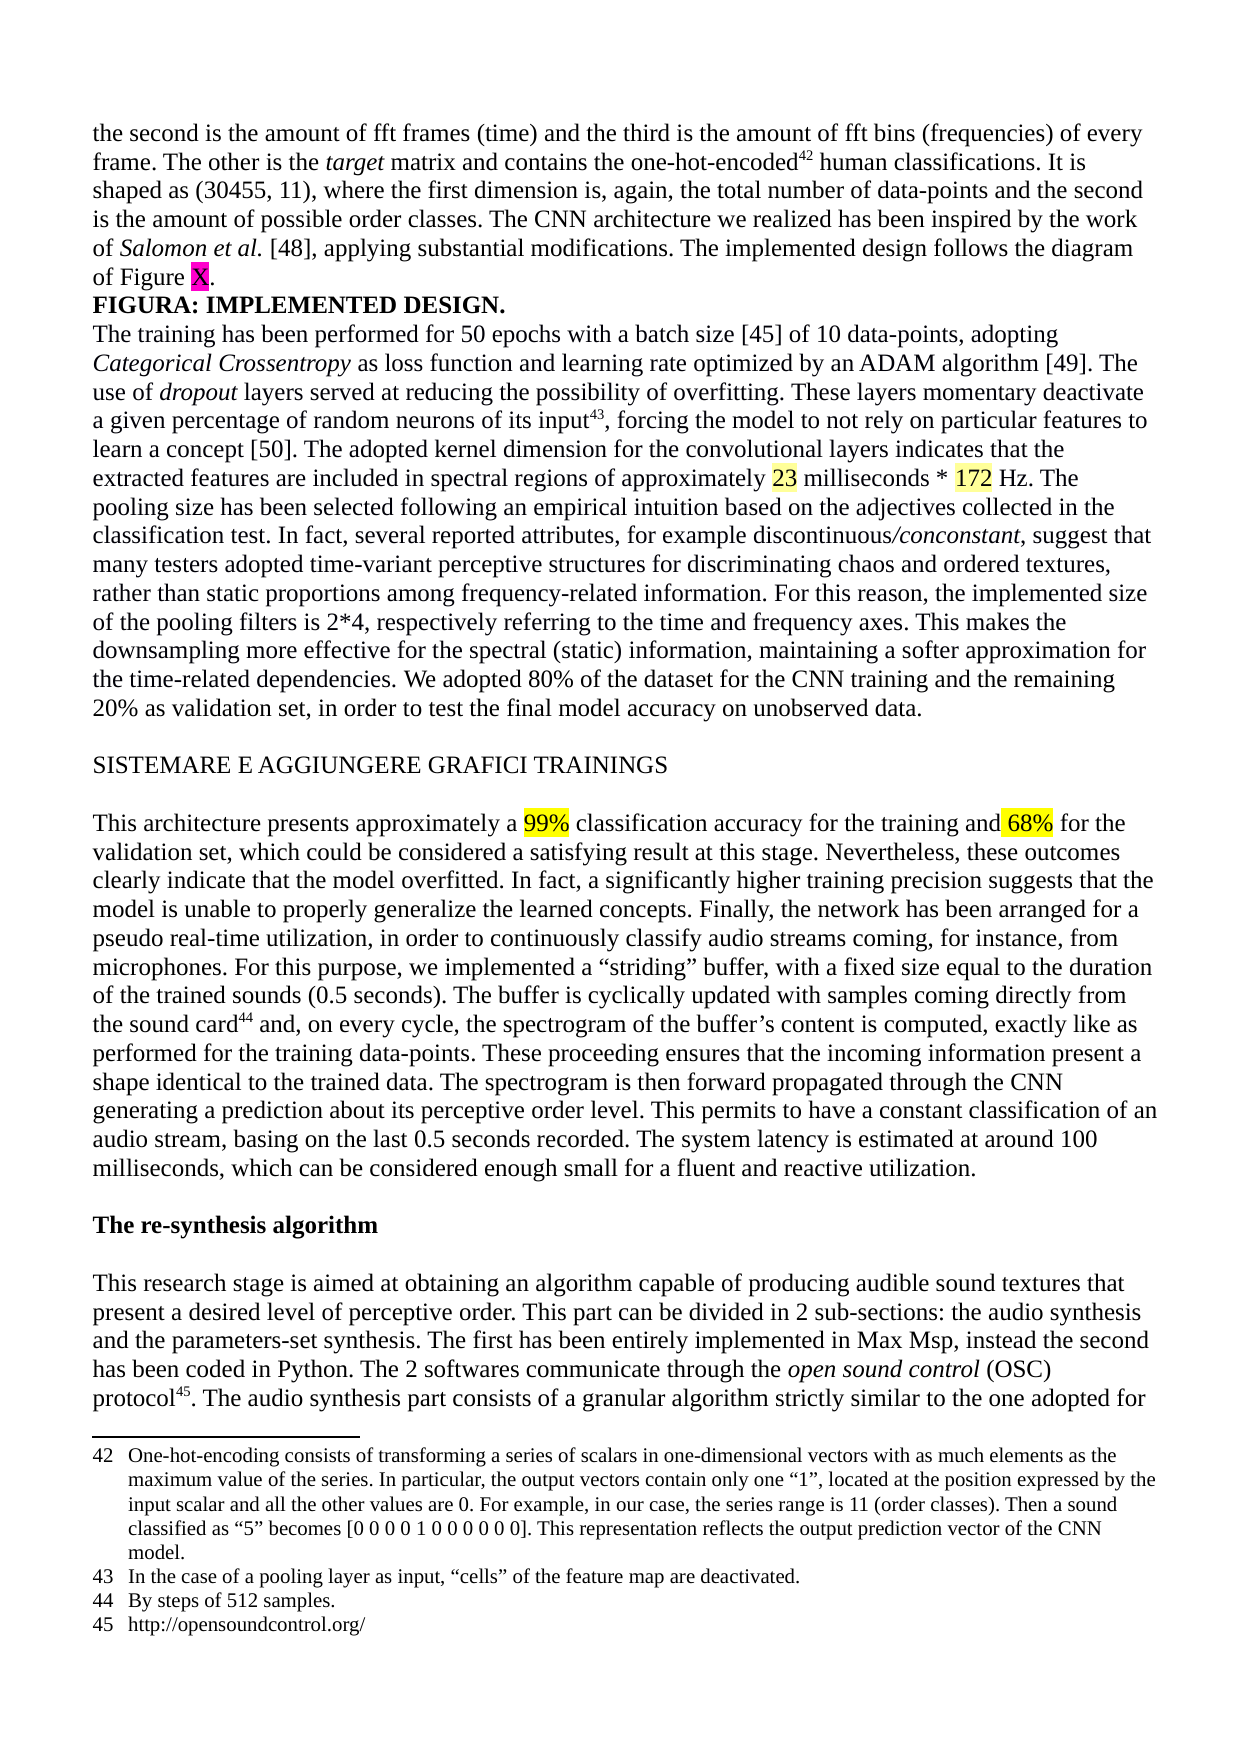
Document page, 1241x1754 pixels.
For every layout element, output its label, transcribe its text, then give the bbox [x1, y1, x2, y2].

text This research stage is aimed at obtaining an algorithm capable of producing audible sound textures that present a desired level of perceptive order. This part can be divided in 2 sub-sections: the audio synthesis and the parameters-set synthesis. The first has been entirely implemented in Max Msp, instead the second has been coded in Python. The 2 softwares communicate through the open sound control (OSC) protocol. The audio synthesis part consists of a granular algorithm strictly similar to the one adopted for [92, 1268, 1160, 1412]
text In the case of a pooling layer as input, “cells” of the feature map are deactivated. [92, 1564, 1160, 1588]
text http://opensoundcontrol.org/ [92, 1612, 1160, 1636]
text the second is the amount of fft frames (time) and the third is the amount of fft bins (frequencies) of every frame. The other is the target matrix and contains the one-hot-encoded human classifications. It is shaped as (30455, 11), where the first dimension is, again, the total number of data-points and the second is the amount of possible order classes. The CNN architecture we realized has been inspired by the work of Salomon et al. [48], applying substantial modifications. The implemented design follows the diagram of Figure X. [92, 118, 1160, 291]
text The training has been performed for 50 epochs with a batch size [45] of 10 data-points, adopting Categorical Crossentropy as loss function and learning rate optimized by an ADAM algorithm [49]. The use of dropout layers served at reducing the possibility of overfitting. These layers momentary deactivate a given percentage of random neurons of its input, forcing the model to not rely on particular features to learn a concept [50]. The adopted kernel dimension for the convolutional layers indicates that the extracted features are included in spectral regions of approximately 23 milliseconds * 172 Hz. The pooling size has been selected following an empirical intuition based on the adjectives collected in the classification test. In fact, several reported attributes, for example discontinuous/conconstant, suggest that many testers adopted time-variant perceptive structures for discriminating chaos and ordered textures, rather than static proportions among frequency-related information. For this reason, the implemented size of the pooling filters is 2*4, respectively referring to the time and frequency axes. This makes the downsampling more effective for the spectral (static) information, maintaining a softer approximation for the time-related dependencies. We adopted 80% of the dataset for the CNN training and the remaining 20% as validation set, in order to test the final model accuracy on unobserved data. [92, 319, 1160, 722]
text By steps of 512 samples. [92, 1588, 1160, 1612]
text This architecture presents approximately a 99% classification accuracy for the training and 68% for the validation set, which could be considered a satisfying result at this stage. Nevertheless, these outcomes clearly indicate that the model overfitted. In fact, a significantly higher training precision suggests that the model is unable to properly generalize the learned concepts. Finally, the network has been arranged for a pseudo real-time utilization, in order to continuously classify audio streams coming, for instance, from microphones. For this purpose, we implemented a “striding” buffer, with a fixed size equal to the duration of the trained sounds (0.5 seconds). The buffer is cyclically updated with samples coming directly from the sound card and, on every cycle, the spectrogram of the buffer’s content is computed, exactly like as performed for the training data-points. These proceeding ensures that the incoming information present a shape identical to the trained data. The spectrogram is then forward propagated through the CNN generating a prediction about its perceptive order level. This permits to have a constant classification of an audio stream, basing on the last 0.5 seconds recorded. The system latency is estimated at around 100 milliseconds, which can be considered enough small for a fluent and reactive utilization. [92, 808, 1160, 1182]
text One-hot-encoding consists of transforming a series of scalars in one-dimensional vectors with as much elements as the maximum value of the series. In particular, the output vectors contain only one “1”, located at the position expressed by the input scalar and all the other values are 0. For example, in our case, the series range is 11 (order classes). Then a sound classified as “5” becomes [0 0 0 0 1 0 0 0 0 0 0]. This representation reflects the output prediction vector of the CNN model. [92, 1443, 1160, 1564]
text The re-synthesis algorithm [92, 1211, 1160, 1239]
text SISTEMARE E AGGIUNGERE GRAFICI TRAININGS [92, 751, 1160, 779]
text FIGURA: IMPLEMENTED DESIGN. [92, 291, 1160, 319]
